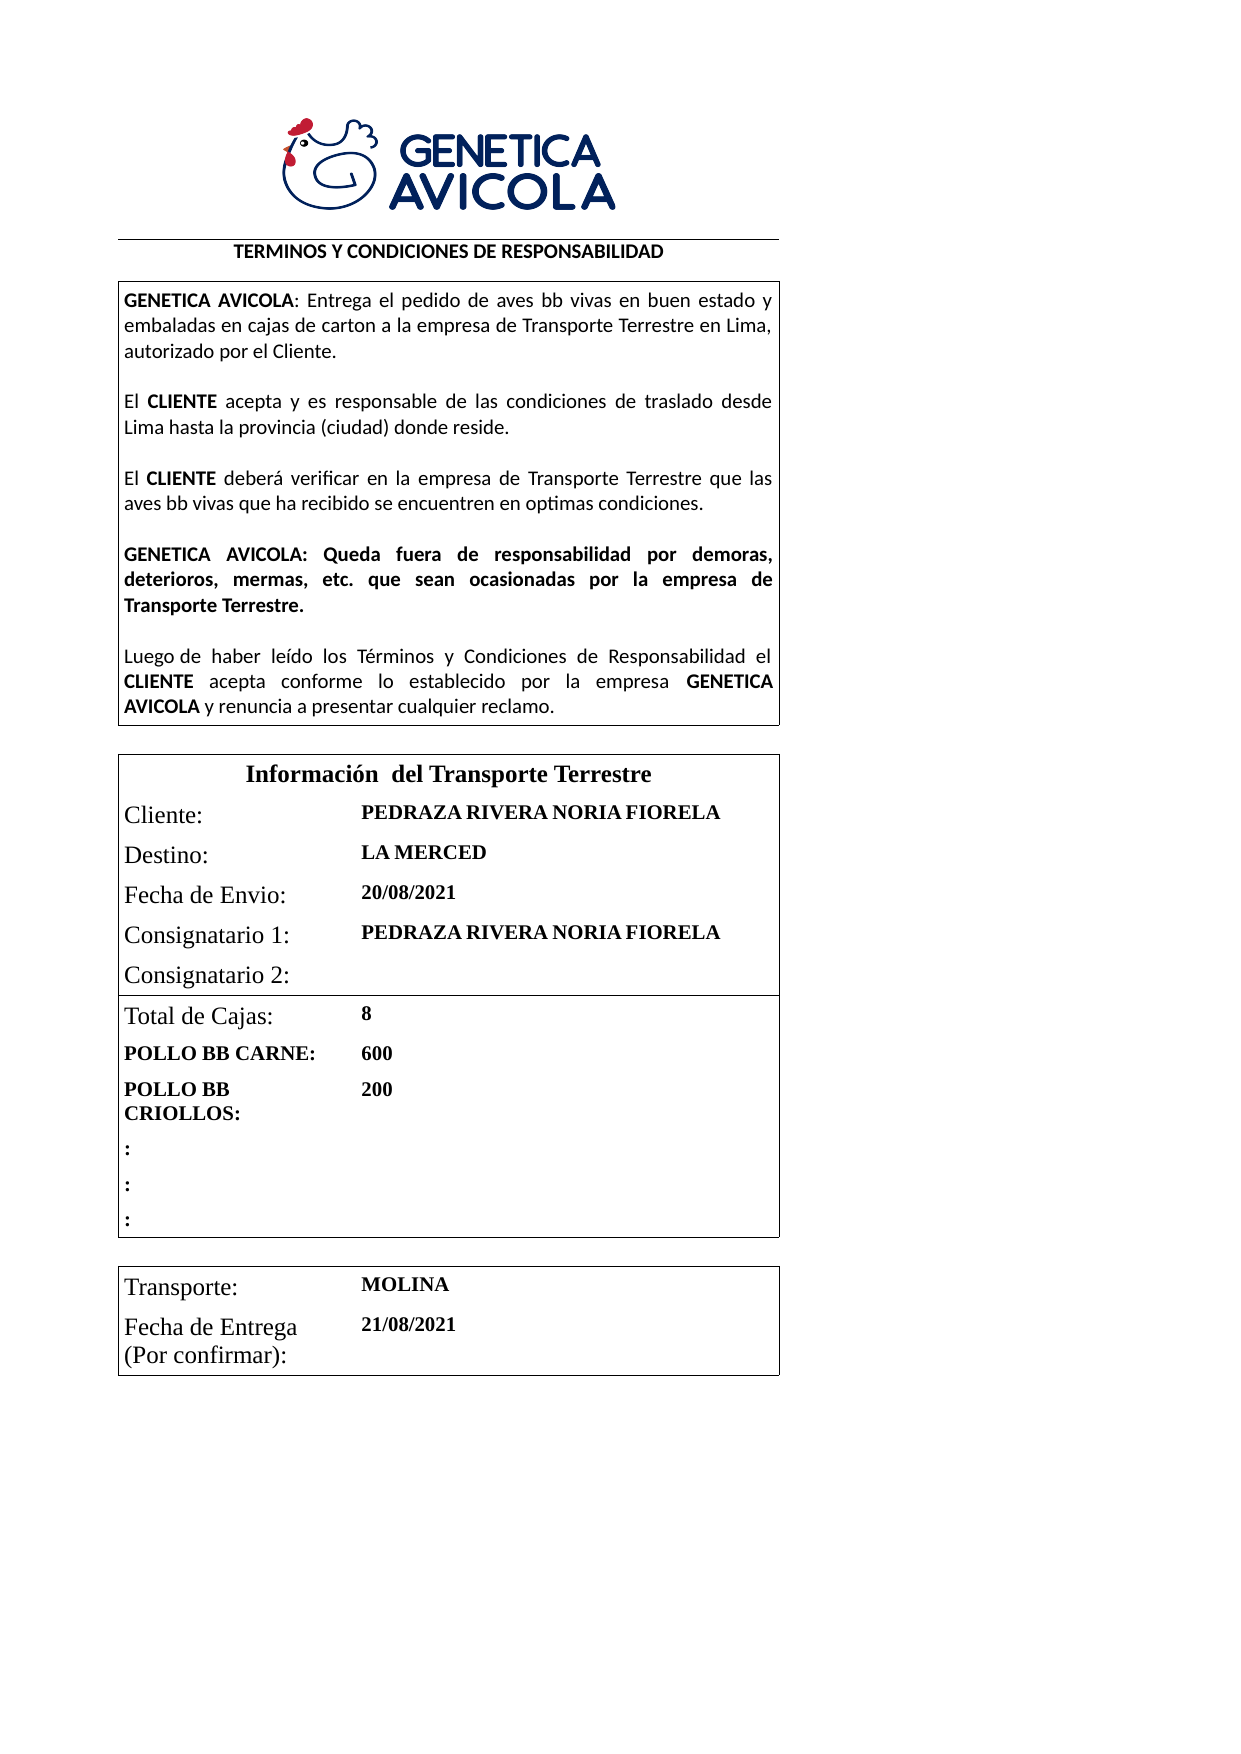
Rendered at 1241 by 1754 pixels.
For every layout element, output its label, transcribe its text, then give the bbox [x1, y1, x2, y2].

table_cell 8 [356, 996, 779, 1035]
table_cell [356, 955, 779, 995]
table_cell Transporte: [119, 1267, 356, 1306]
table_cell 20/08/2021 [356, 874, 779, 914]
table_cell LA MERCED [356, 834, 779, 874]
table_cell GENETICA AVICOLA: Entrega el pedido de aves bb vivas en buen estado y embaladas en cajas de carton a la empresa de Transporte Terrestre en Lima, autorizado por el Cliente. El CLIENTE acepta y es responsable de las condiciones de traslado desde Lima hasta la provincia (ciudad) donde reside. El CLIENTE deberá verificar en la empresa de Transporte Terrestre que las aves bb vivas que ha recibido se encuentren en optimas condiciones. GENETICA AVICOLA: Queda fuera de responsabilidad por demoras, deterioros, mermas, etc. que sean ocasionadas por la empresa de Transporte Terrestre. Luego de haber leído los Términos y Condiciones de Responsabilidad el CLIENTE acepta conforme lo establecido por la empresa GENETICA AVICOLA y renuncia a presentar cualquier reclamo. [119, 282, 779, 725]
table_cell : [119, 1130, 356, 1166]
table_cell [118, 1238, 356, 1266]
table_cell Fecha de Entrega (Por confirmar): [119, 1306, 356, 1375]
table_cell PEDRAZA RIVERA NORIA FIORELA [356, 794, 779, 834]
table_cell Destino: [119, 834, 356, 874]
table_cell POLLO BB CRIOLLOS: [119, 1071, 356, 1130]
table_cell 200 [356, 1071, 779, 1130]
table_cell [356, 1130, 779, 1166]
table_cell : [119, 1166, 356, 1201]
table_cell MOLINA [356, 1267, 779, 1306]
table_cell [356, 1166, 779, 1201]
picture [282, 118, 616, 210]
table_cell 600 [356, 1035, 779, 1071]
table_header TERMINOS Y CONDICIONES DE RESPONSABILIDAD [118, 240, 779, 281]
table_cell [356, 1238, 779, 1266]
table_cell : [119, 1201, 356, 1237]
table_cell Total de Cajas: [119, 996, 356, 1035]
table_header Información del Transporte Terrestre [119, 755, 779, 794]
table_cell 21/08/2021 [356, 1306, 779, 1375]
table_cell Consignatario 1: [119, 915, 356, 955]
table_cell [356, 1201, 779, 1237]
table_cell Cliente: [119, 794, 356, 834]
table_cell PEDRAZA RIVERA NORIA FIORELA [356, 915, 779, 955]
table_cell Consignatario 2: [119, 955, 356, 995]
table_cell Fecha de Envio: [119, 874, 356, 914]
table_cell POLLO BB CARNE: [119, 1035, 356, 1071]
